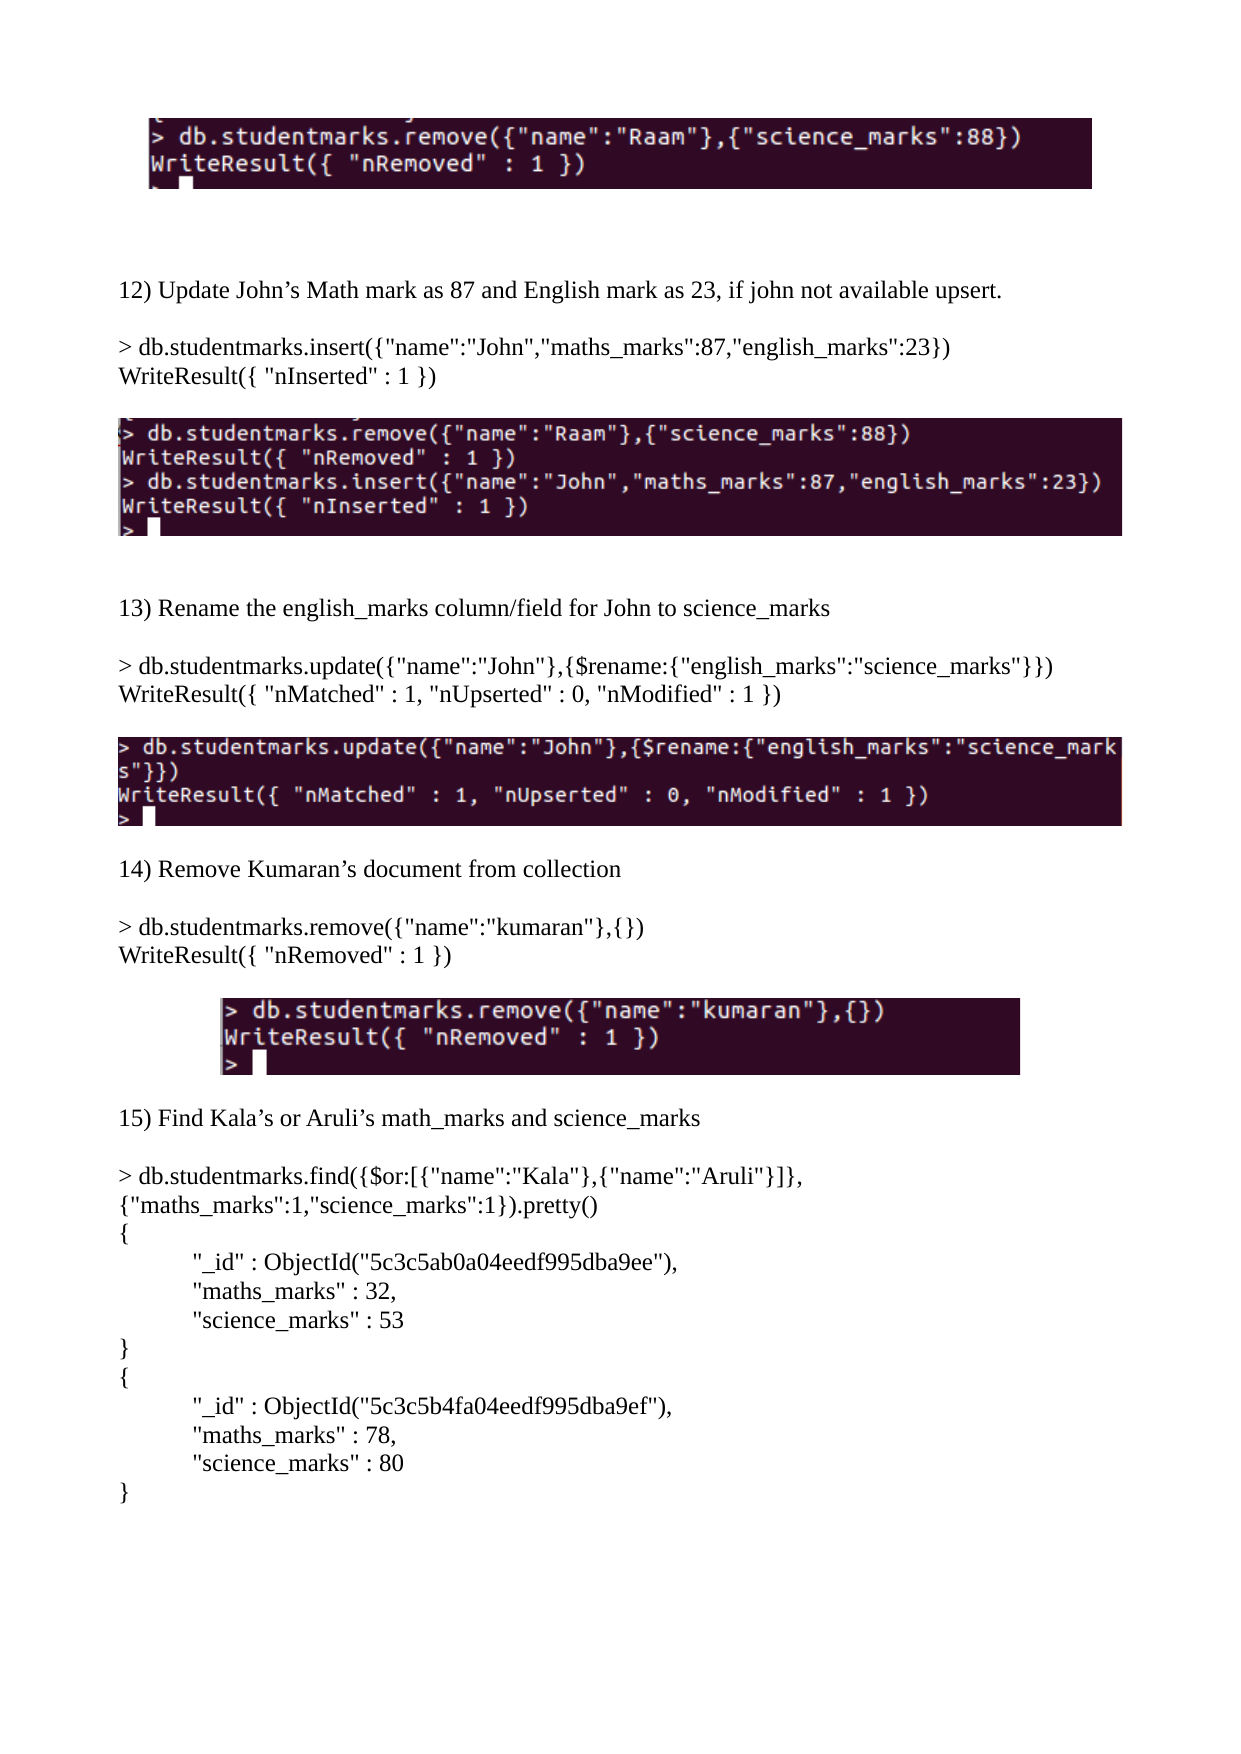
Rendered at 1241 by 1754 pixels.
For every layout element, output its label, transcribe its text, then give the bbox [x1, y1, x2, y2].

text > db.studentmarks.remove({"name":"kumaran"},{}) [118, 912, 1122, 941]
text WriteResult({ "nMatched" : 1, "nUpserted" : 0, "nModified" : 1 }) [118, 679, 1122, 708]
picture [220, 998, 1020, 1075]
picture [118, 737, 1123, 826]
text WriteResult({ "nInserted" : 1 }) [118, 361, 1122, 390]
text WriteResult({ "nRemoved" : 1 }) [118, 941, 1122, 969]
text > db.studentmarks.update({"name":"John"},{$rename:{"english_marks":"science_marks"}}) [118, 651, 1122, 679]
picture [118, 418, 1123, 536]
text "science_marks" : 53 [118, 1305, 1122, 1333]
text { [118, 1218, 1122, 1247]
text { [118, 1362, 1122, 1391]
text 14) Remove Kumaran’s document from collection [118, 854, 1122, 883]
text "maths_marks" : 32, [118, 1276, 1122, 1305]
text 13) Rename the english_marks column/field for John to science_marks [118, 593, 1122, 622]
text "science_marks" : 80 [118, 1448, 1122, 1477]
text 15) Find Kala’s or Aruli’s math_marks and science_marks [118, 1103, 1122, 1132]
text > db.studentmarks.insert({"name":"John","maths_marks":87,"english_marks":23}) [118, 332, 1122, 361]
text 12) Update John’s Math mark as 87 and English mark as 23, if john not available upsert. [118, 275, 1122, 303]
picture [148, 118, 1092, 189]
text } [118, 1477, 1122, 1506]
text > db.studentmarks.find({$or:[{"name":"Kala"},{"name":"Aruli"}]},{"maths_marks":1,"science_marks":1}).pretty() [118, 1161, 1122, 1218]
text "maths_marks" : 78, [118, 1420, 1122, 1448]
text "_id" : ObjectId("5c3c5b4fa04eedf995dba9ef"), [118, 1391, 1122, 1420]
text "_id" : ObjectId("5c3c5ab0a04eedf995dba9ee"), [118, 1247, 1122, 1276]
text } [118, 1333, 1122, 1362]
